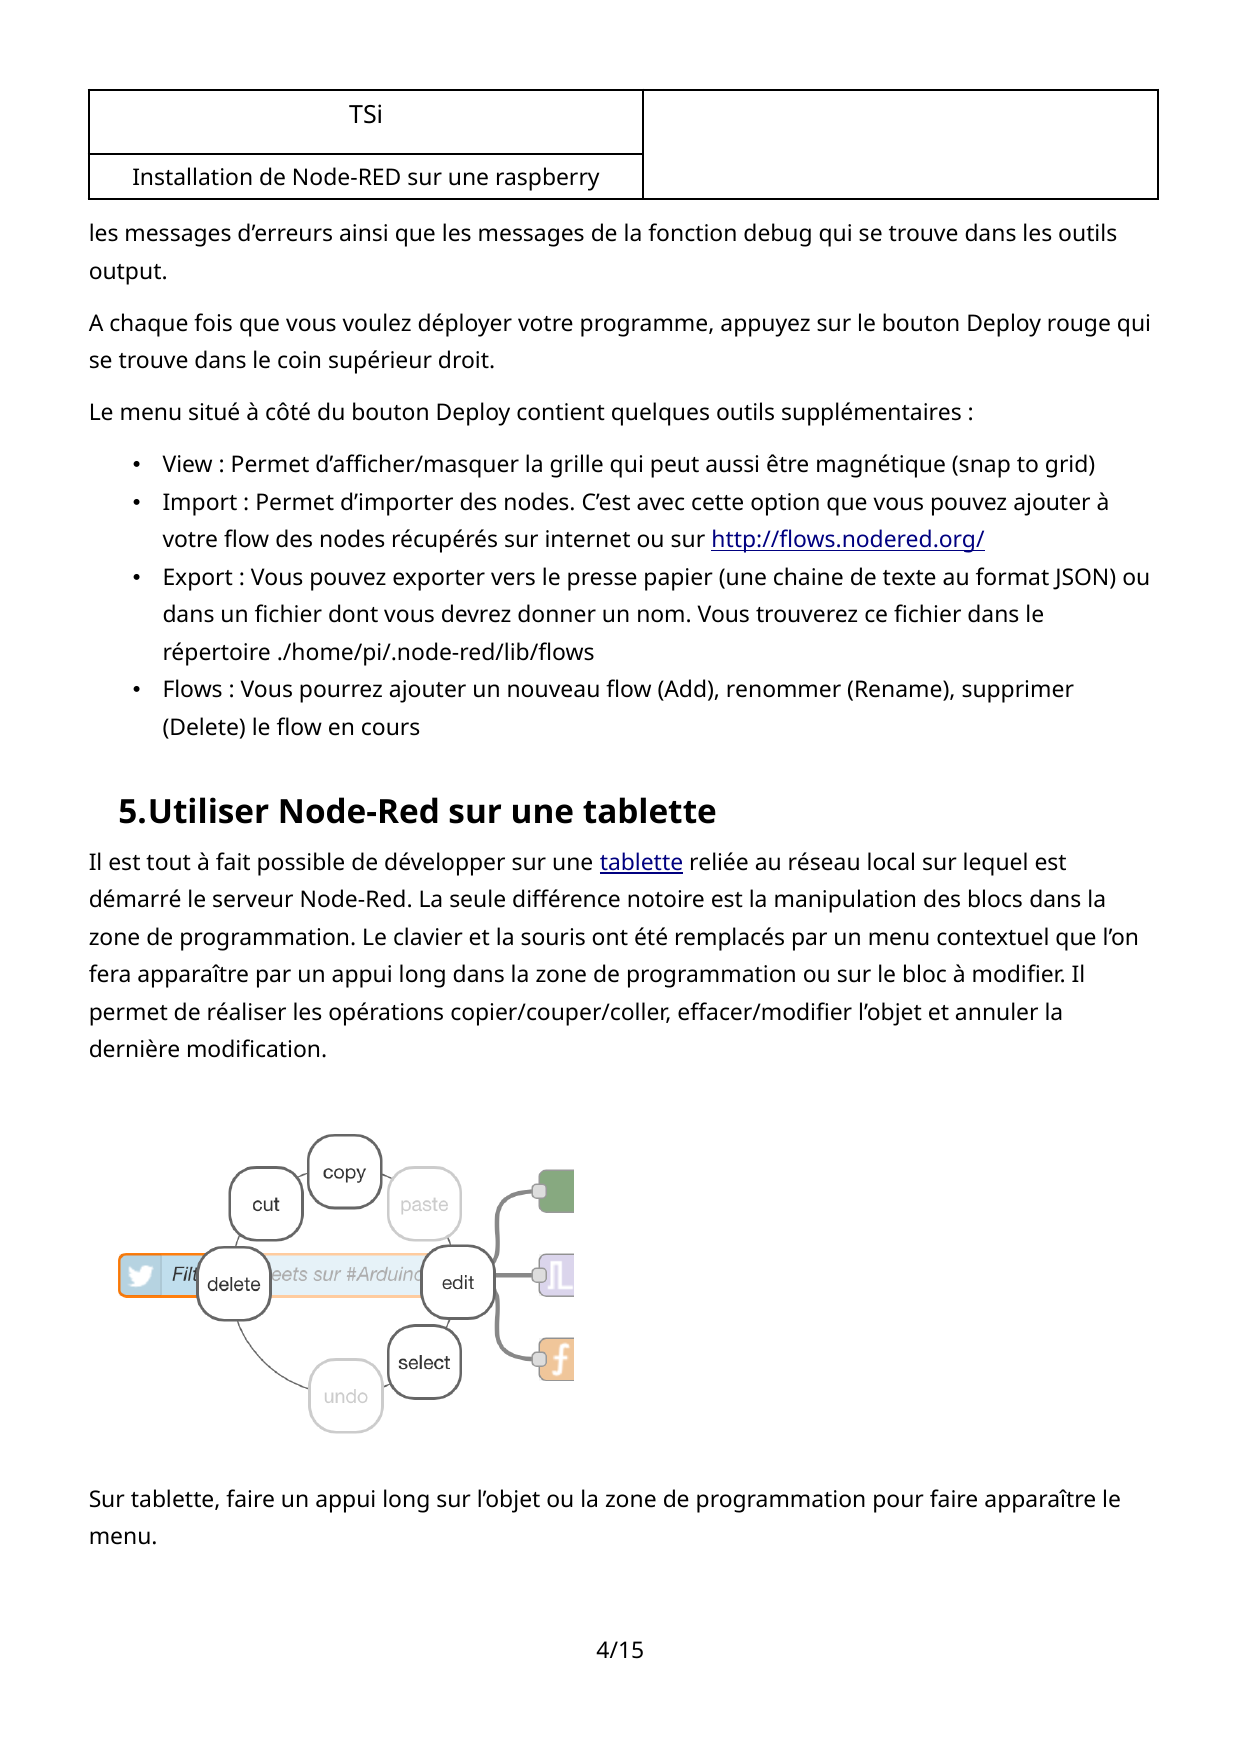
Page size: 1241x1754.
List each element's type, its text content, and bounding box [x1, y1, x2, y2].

list Import : Permet d’importer des nodes. C’est avec cette option que vous pouvez ajouter à votre flow des nodes récupérés sur internet ou sur http://flows.nodered.org/ [133, 486, 1152, 555]
text Sur tablette, faire un appui long sur l’objet ou la zone de programmation pour faire apparaître le menu. [88, 1483, 1152, 1551]
text Le menu situé à côté du bouton Deploy contient quelques outils supplémentaires : [88, 396, 1152, 428]
text A chaque fois que vous voulez déployer votre programme, appuyez sur le bouton Deploy rouge qui se trouve dans le coin supérieur droit. [88, 307, 1152, 376]
list View : Permet d’afficher/masquer la grille qui peut aussi être magnétique (snap to grid) [133, 448, 1152, 480]
text les messages d’erreurs ainsi que les messages de la fonction debug qui se trouve dans les outils output. [88, 217, 1152, 286]
subtitle Utiliser Node-Red sur une tablette [118, 788, 1152, 833]
text Il est tout à fait possible de développer sur une tablette reliée au réseau local sur lequel est démarré le serveur Node-Red. La seule différence notoire est la manipulation des blocs dans la zone de programmation. Le clavier et la souris ont été remplacés par un menu contextuel que l’on fera apparaître par un appui long dans la zone de programmation ou sur le bloc à modifier. Il permet de réaliser les opérations copier/couper/coller, effacer/modifier l’objet et annuler la dernière modification. [88, 846, 1152, 1065]
picture [88, 1085, 574, 1462]
list Export : Vous pouvez exporter vers le presse papier (une chaine de texte au format JSON) ou dans un fichier dont vous devrez donner un nom. Vous trouverez ce fichier dans le répertoire ./home/pi/.node-red/lib/flows [133, 561, 1152, 667]
list Flows : Vous pourrez ajouter un nouveau flow (Add), renommer (Rename), supprimer (Delete) le flow en cours [133, 673, 1152, 742]
